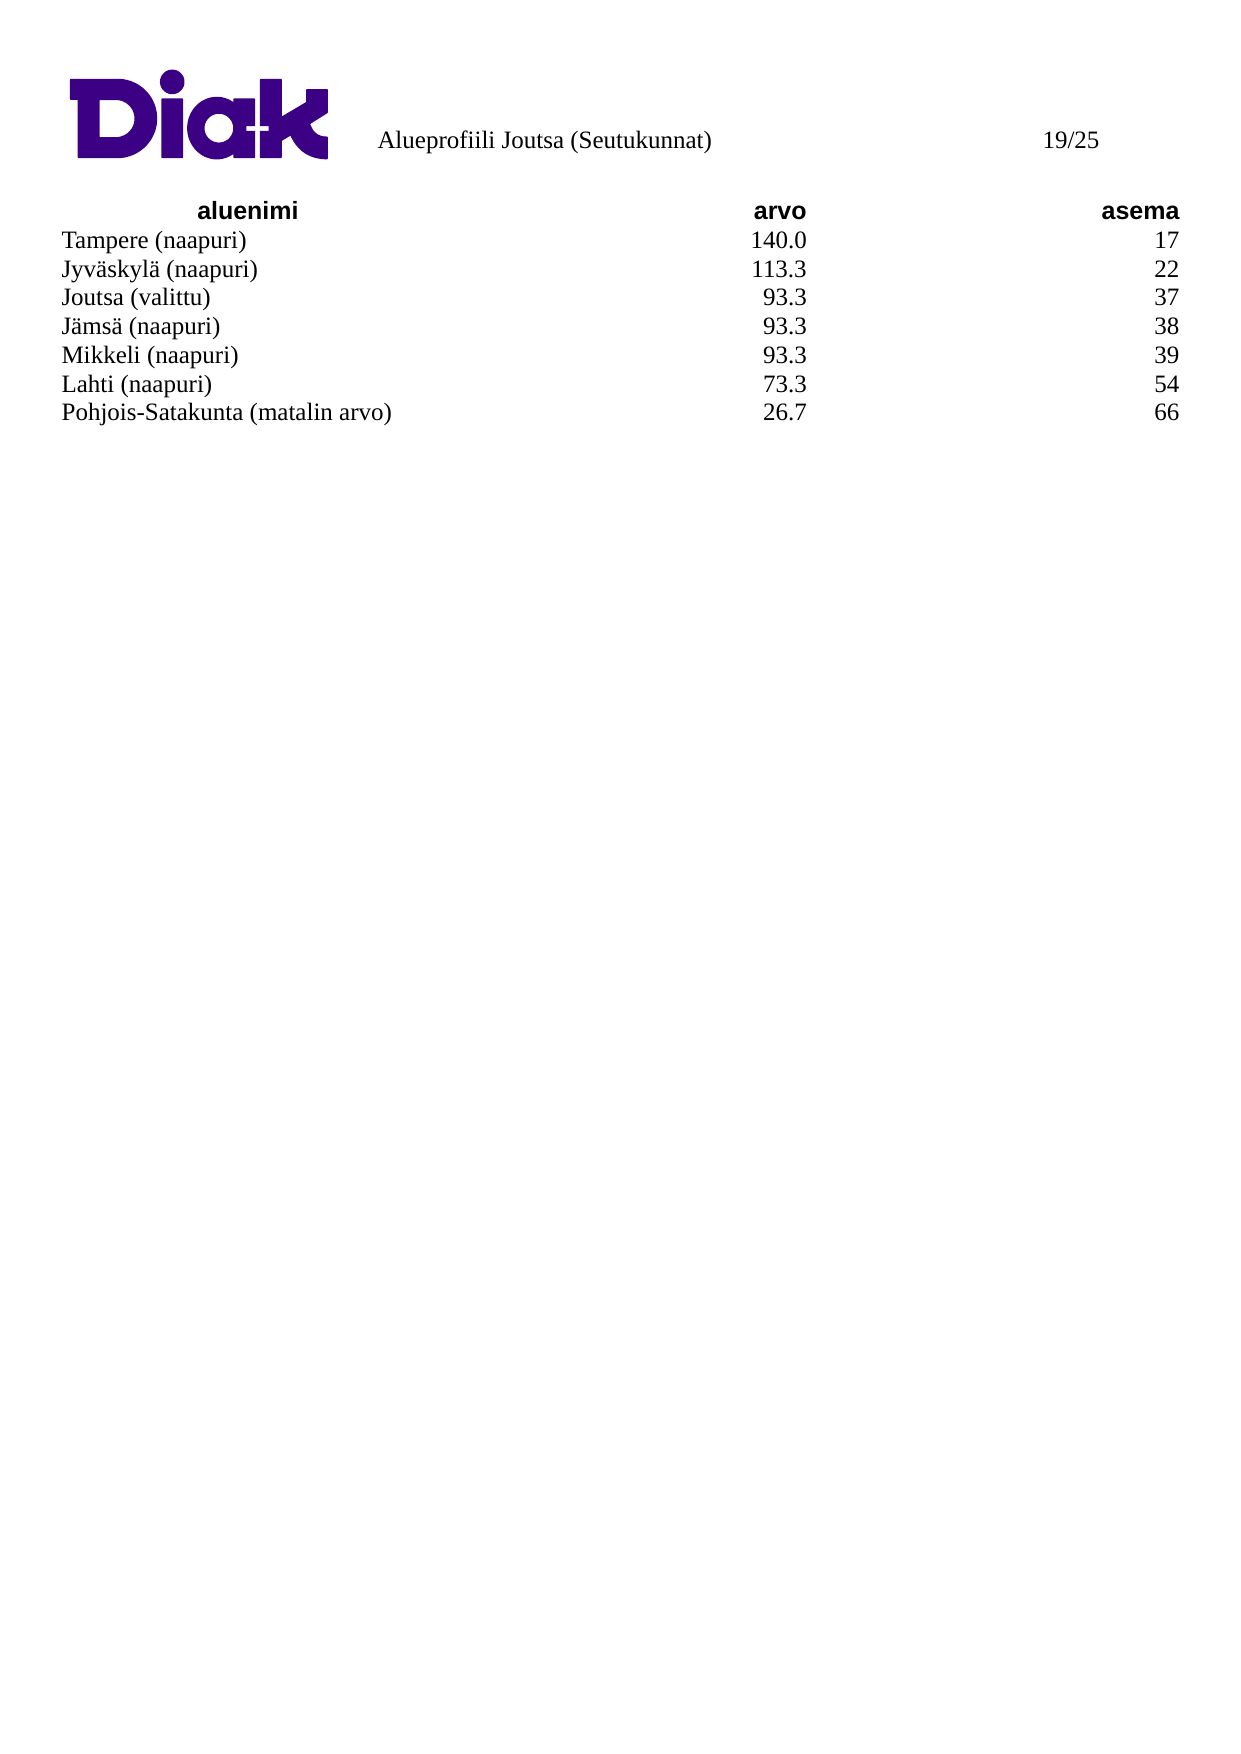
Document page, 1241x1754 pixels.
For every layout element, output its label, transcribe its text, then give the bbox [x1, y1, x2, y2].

table_cell 26.7 [434, 398, 806, 426]
table_cell Jämsä (naapuri) [61, 311, 434, 340]
table_cell 113.3 [434, 254, 806, 282]
table_cell 93.3 [434, 340, 806, 369]
table_cell Joutsa (valittu) [61, 283, 434, 311]
table_cell 22 [806, 254, 1179, 282]
table_cell Mikkeli (naapuri) [61, 340, 434, 369]
table_cell Pohjois-Satakunta (matalin arvo) [61, 398, 434, 426]
table_cell 54 [806, 369, 1179, 397]
table_cell Tampere (naapuri) [61, 225, 434, 254]
table_cell 39 [806, 340, 1179, 369]
table_cell 17 [806, 225, 1179, 254]
table_cell 38 [806, 311, 1179, 340]
table_cell 66 [806, 398, 1179, 426]
table_header arvo [434, 196, 806, 225]
table_cell Lahti (naapuri) [61, 369, 434, 397]
table_cell 37 [806, 283, 1179, 311]
table_header aluenimi [61, 196, 434, 225]
table_cell 93.3 [434, 283, 806, 311]
table_cell 73.3 [434, 369, 806, 397]
table_header asema [806, 196, 1179, 225]
table_cell 140.0 [434, 225, 806, 254]
table_cell Jyväskylä (naapuri) [61, 254, 434, 282]
table_cell 93.3 [434, 311, 806, 340]
